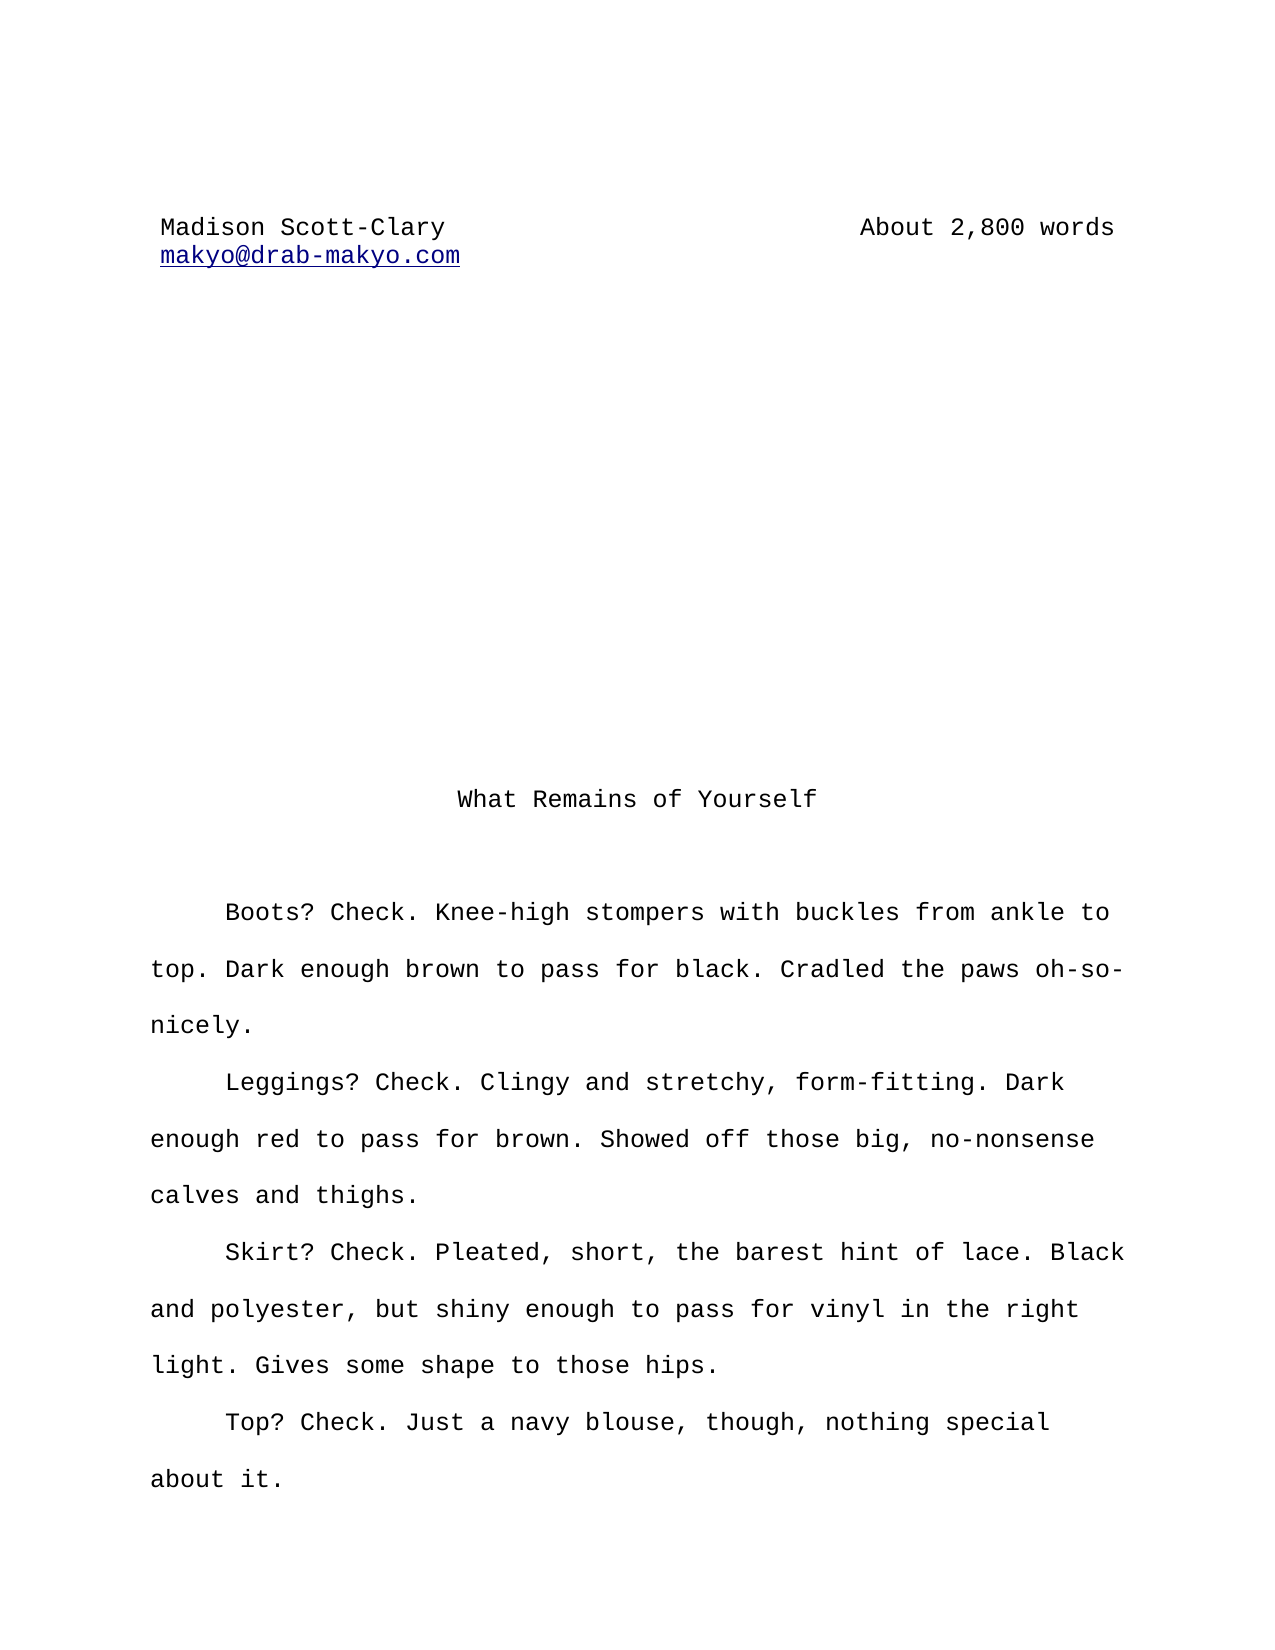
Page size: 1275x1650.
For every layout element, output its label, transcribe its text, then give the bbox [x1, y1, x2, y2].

text Leggings? Check. Clingy and stretchy, form-fitting. Dark enough red to pass for brown. Showed off those big, no-nonsense calves and thighs. [150, 1070, 1125, 1211]
table_header Madison Scott-Clary makyo@drab-makyo.com [150, 208, 637, 276]
text Boots? Check. Knee-high stompers with buckles from ankle to top. Dark enough brown to pass for black. Cradled the paws oh-so-nicely. [150, 900, 1125, 1041]
text Skirt? Check. Pleated, short, the barest hint of lace. Black and polyester, but shiny enough to pass for vinyl in the right light. Gives some shape to those hips. [150, 1240, 1125, 1381]
text Top? Check. Just a navy blouse, though, nothing special about it. [150, 1410, 1125, 1495]
table_header About 2,800 words [638, 208, 1125, 276]
text What Remains of Yourself [150, 786, 1125, 815]
